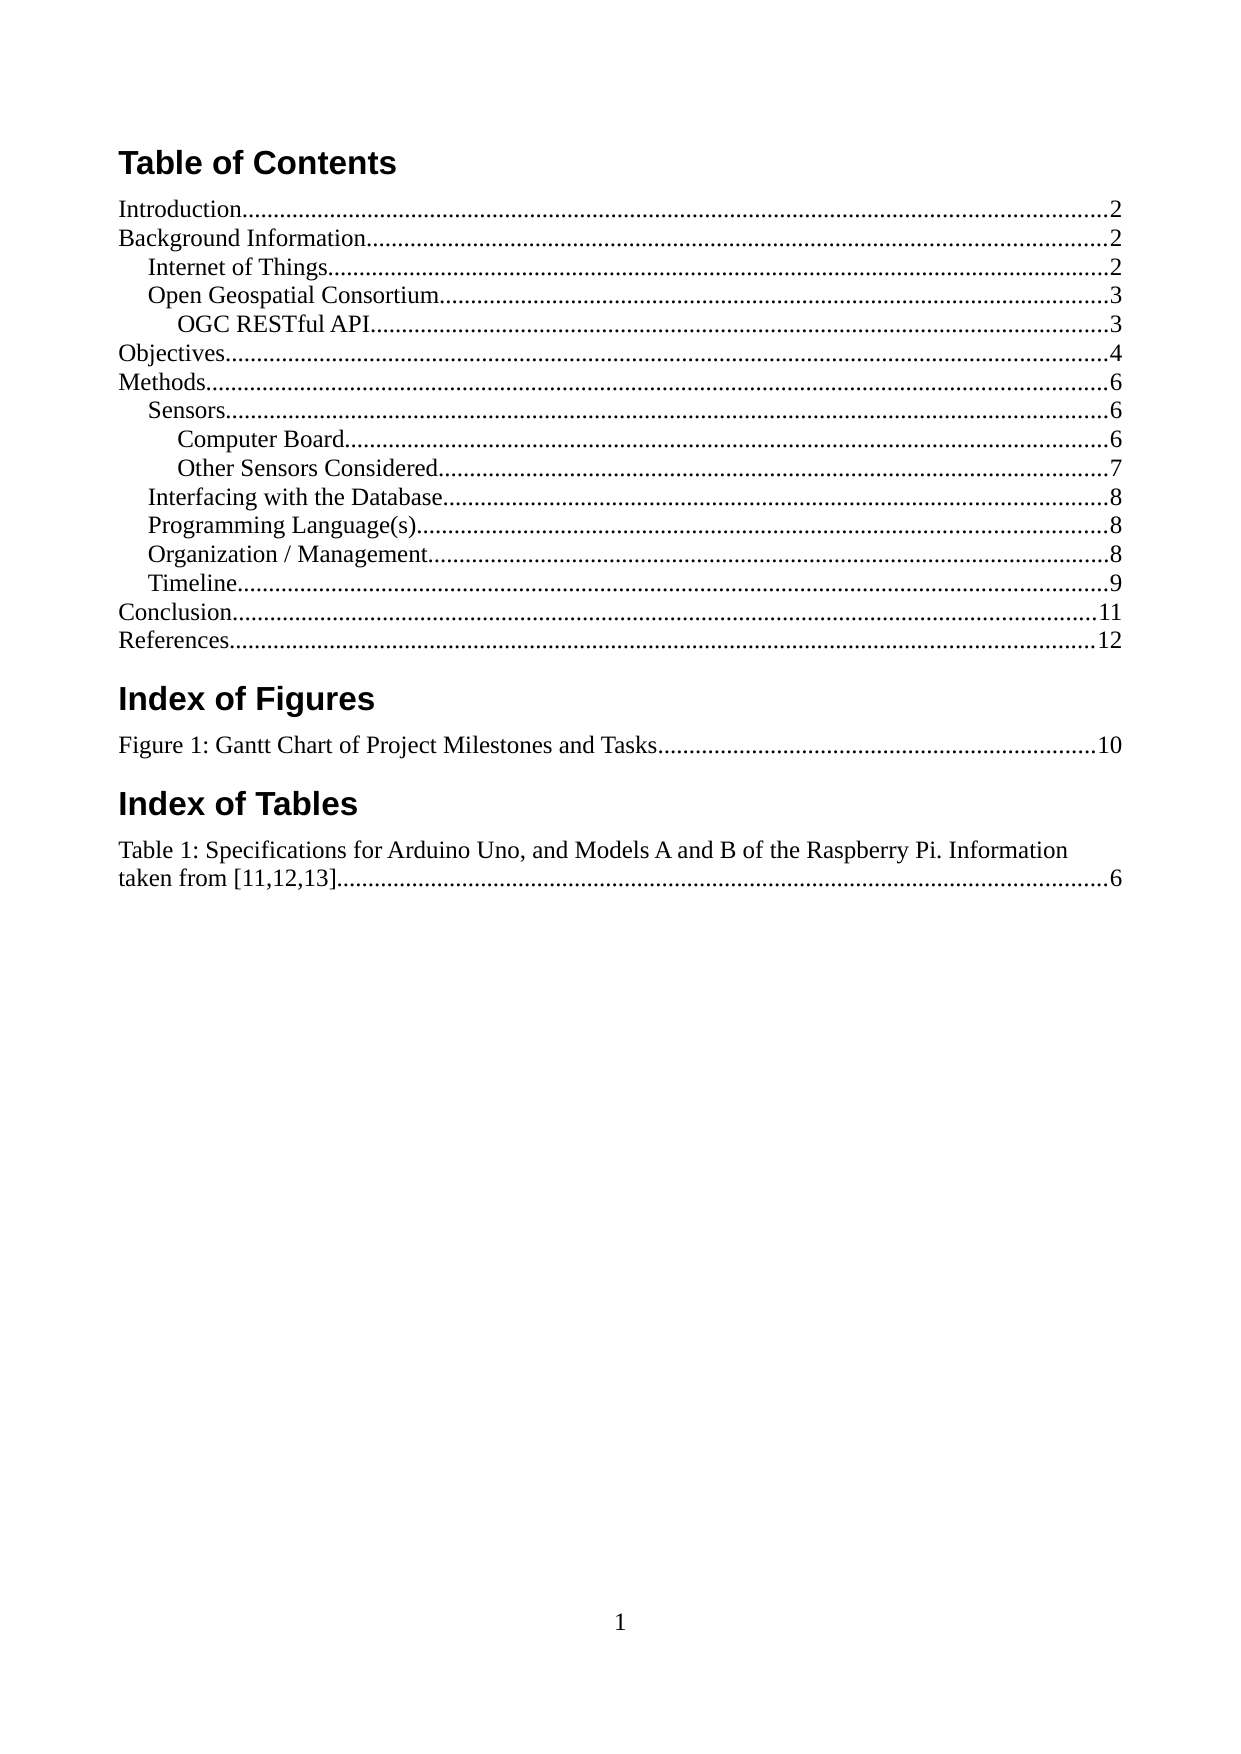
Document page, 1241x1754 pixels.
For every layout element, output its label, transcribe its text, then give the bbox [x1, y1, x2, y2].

text Programming Language(s) 8 [148, 510, 1122, 539]
text Organization / Management 8 [148, 539, 1122, 568]
text Internet of Things 2 [148, 252, 1122, 280]
text Figure 1: Gantt Chart of Project Milestones and Tasks 10 [118, 730, 1122, 759]
subtitle Index of Tables [118, 784, 1122, 822]
text Introduction 2 [118, 194, 1122, 223]
text Table 1: Specifications for Arduino Uno, and Models A and B of the Raspberry Pi. Information taken from [11,12,13] 6 [118, 835, 1122, 892]
text Open Geospatial Consortium 3 [148, 280, 1122, 309]
text Computer Board 6 [177, 424, 1122, 453]
text Interfacing with the Database 8 [148, 482, 1122, 510]
text OGC RESTful API 3 [177, 309, 1122, 338]
subtitle Table of Contents [118, 143, 1122, 182]
text References 12 [118, 625, 1122, 654]
text Objectives 4 [118, 338, 1122, 367]
text Background Information 2 [118, 223, 1122, 252]
text Conclusion 11 [118, 597, 1122, 625]
text Sensors 6 [148, 395, 1122, 424]
text Methods 6 [118, 367, 1122, 395]
text Other Sensors Considered 7 [177, 453, 1122, 482]
text Timeline 9 [148, 568, 1122, 597]
subtitle Index of Figures [118, 679, 1122, 717]
